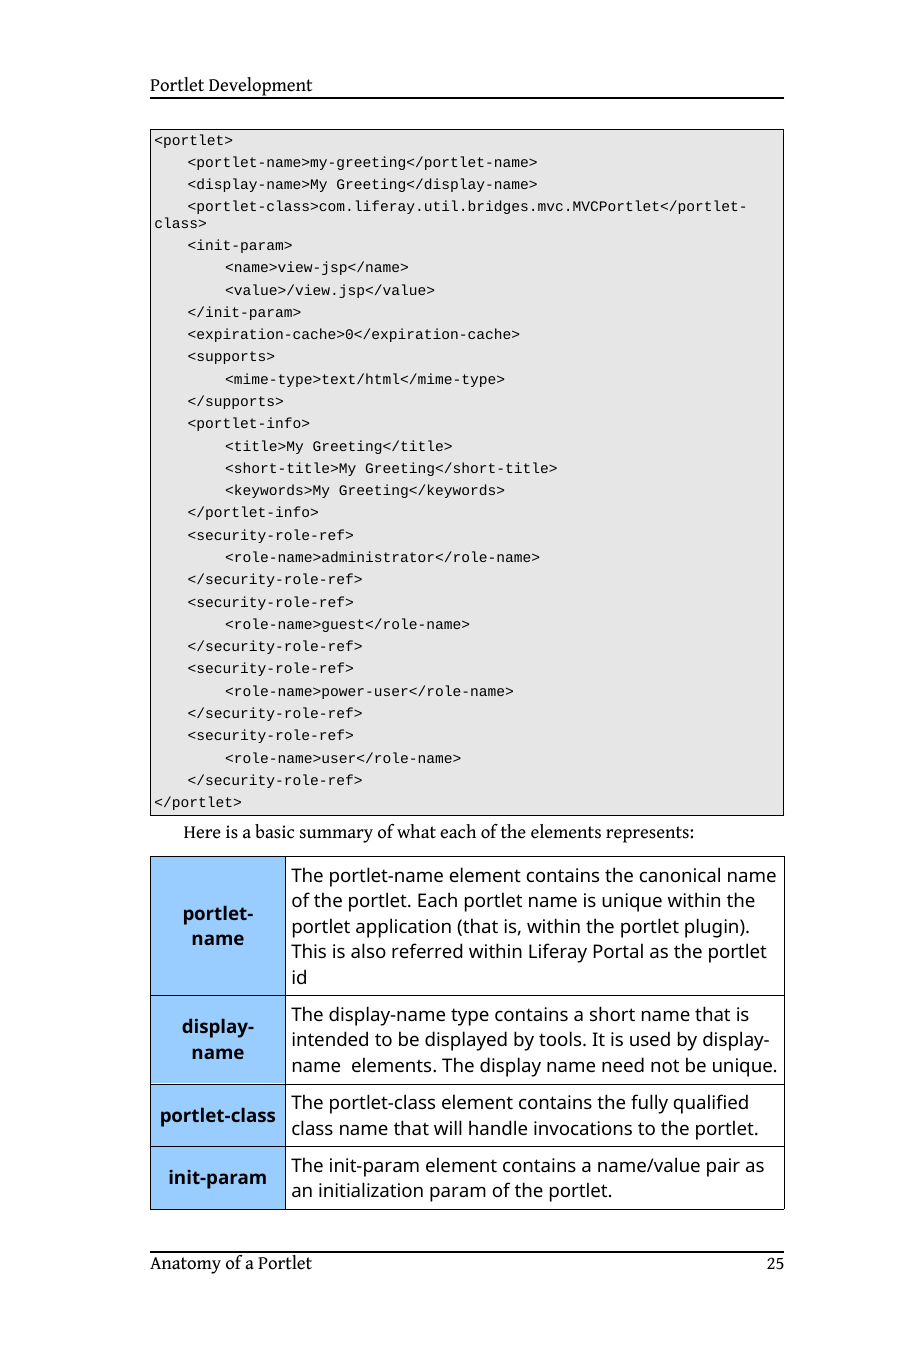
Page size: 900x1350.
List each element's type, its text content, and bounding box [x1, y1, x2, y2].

text <value>/view.jsp</value> [151, 279, 783, 299]
text <portlet-info> [151, 413, 783, 433]
text <role-name>administrator</role-name> [151, 546, 783, 567]
text </init-param> [151, 301, 783, 321]
text <mime-type>text/html</mime-type> [151, 368, 783, 388]
text </security-role-ref> [151, 569, 783, 589]
text </supports> [151, 390, 783, 411]
text <role-name>power-user</role-name> [151, 680, 783, 700]
text <portlet-class>com.liferay.util.bridges.mvc.MVCPortlet</portlet-class> [151, 196, 783, 232]
table_cell The display-name type contains a short name that is intended to be displayed by tools. It is used by display-name elements. The display name need not be unique. [286, 996, 784, 1083]
table_cell The portlet-class element contains the fully qualified class name that will handle invocations to the portlet. [286, 1085, 784, 1146]
text </security-role-ref> [151, 769, 783, 789]
text <security-role-ref> [151, 725, 783, 745]
text <portlet-name>my-greeting</portlet-name> [151, 151, 783, 171]
text <role-name>guest</role-name> [151, 613, 783, 633]
text <keywords>My Greeting</keywords> [151, 479, 783, 500]
text </portlet-info> [151, 502, 783, 522]
text <role-name>user</role-name> [151, 747, 783, 767]
text Here is a basic summary of what each of the elements represents: [150, 822, 784, 844]
text <init-param> [151, 234, 783, 254]
text <security-role-ref> [151, 658, 783, 678]
table_header The portlet-name element contains the canonical name of the portlet. Each portlet name is unique within the portlet application (that is, within the portlet plugin). This is also referred within Liferay Portal as the portlet id [286, 857, 784, 995]
text <title>My Greeting</title> [151, 435, 783, 455]
text <security-role-ref> [151, 591, 783, 611]
table_cell portlet-class [151, 1085, 285, 1146]
table_header portlet-name [151, 857, 285, 995]
text </security-role-ref> [151, 702, 783, 723]
text <supports> [151, 346, 783, 366]
text <security-role-ref> [151, 524, 783, 544]
text </portlet> [151, 792, 783, 815]
text <short-title>My Greeting</short-title> [151, 457, 783, 477]
table_cell init-param [151, 1147, 285, 1209]
text </security-role-ref> [151, 636, 783, 656]
text <name>view-jsp</name> [151, 257, 783, 277]
text <portlet> [151, 130, 783, 149]
table_cell The init-param element contains a name/value pair as an initialization param of the portlet. [286, 1147, 784, 1209]
text <expiration-cache>0</expiration-cache> [151, 323, 783, 344]
text <display-name>My Greeting</display-name> [151, 173, 783, 194]
table_cell display-name [151, 996, 285, 1083]
